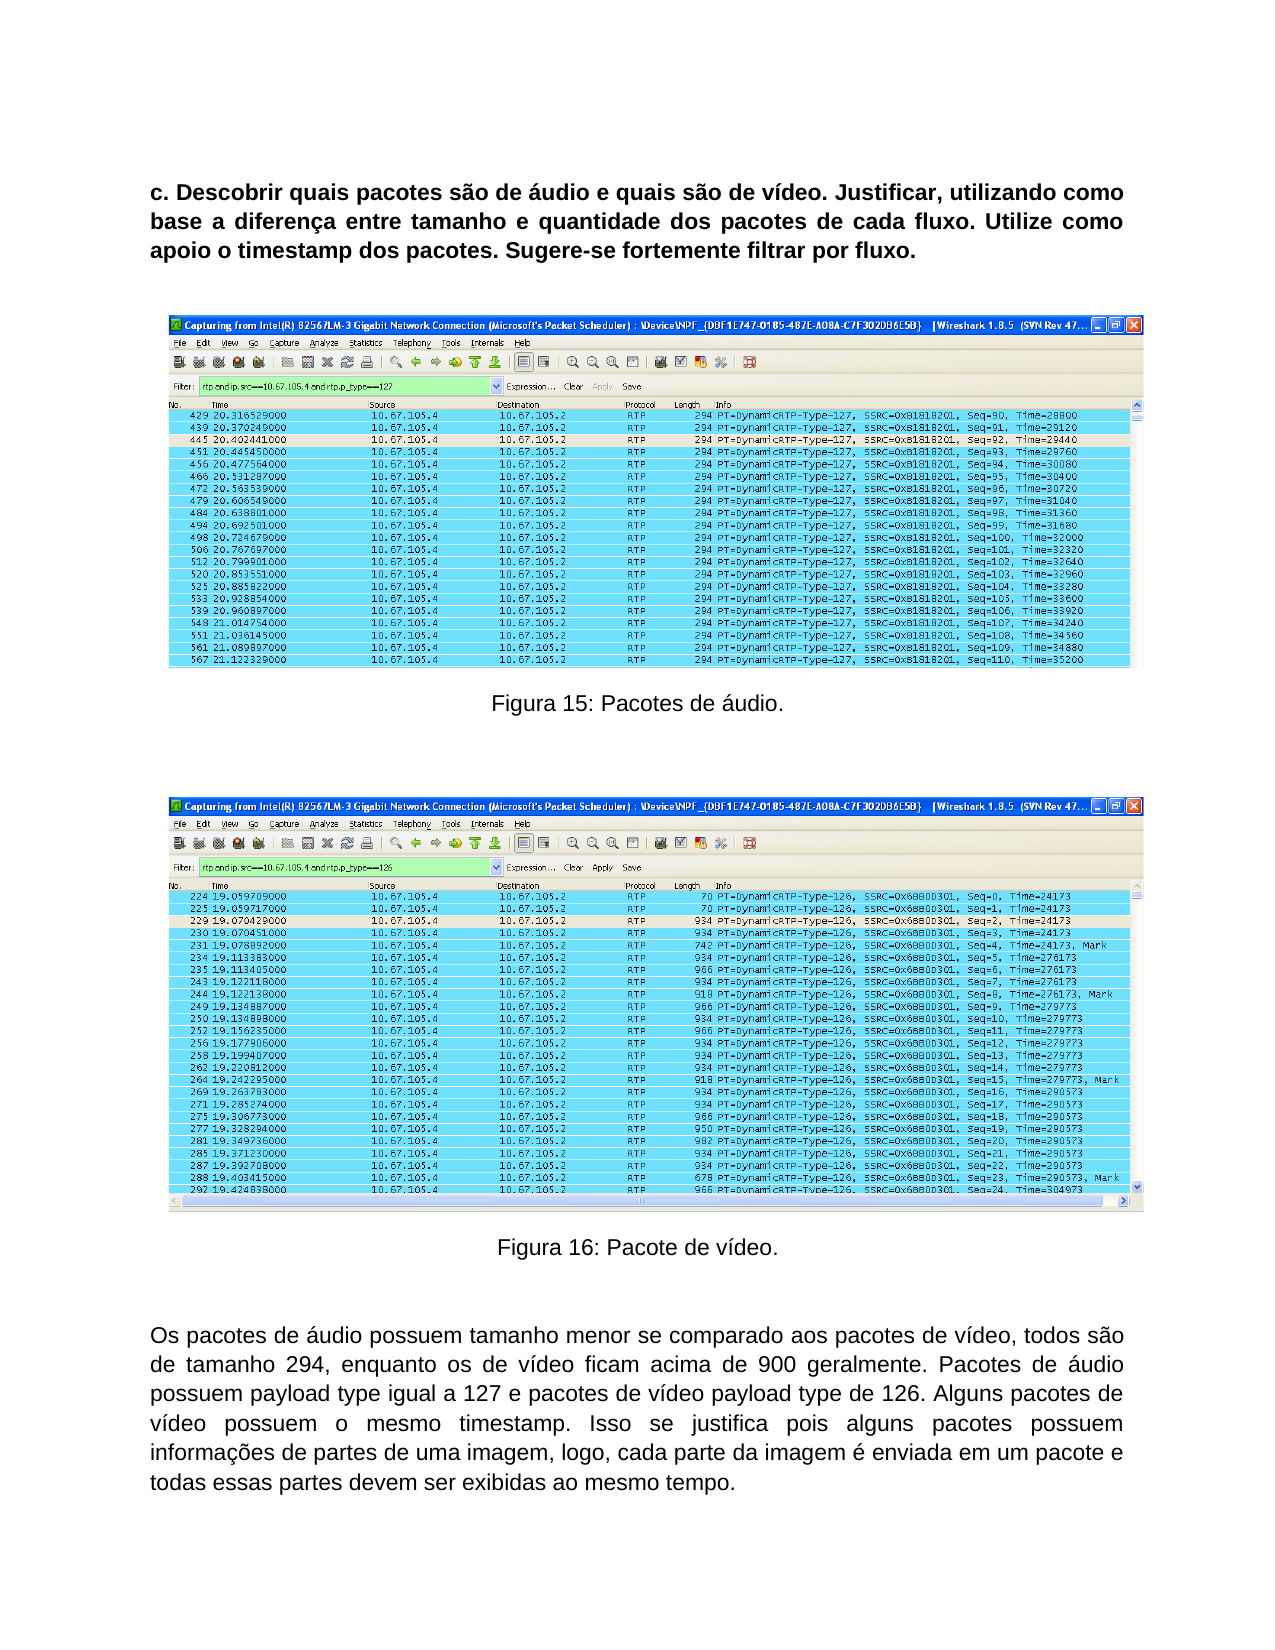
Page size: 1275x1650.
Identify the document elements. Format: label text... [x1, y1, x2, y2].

text Os pacotes de áudio possuem tamanho menor se comparado aos pacotes de vídeo, todos são de tamanho 294, enquanto os de vídeo ficam acima de 900 geralmente. Pacotes de áudio possuem payload type igual a 127 e pacotes de vídeo payload type de 126. Alguns pacotes de vídeo possuem o mesmo timestamp. Isso se justifica pois alguns pacotes possuem informações de partes de uma imagem, logo, cada parte da imagem é enviada em um pacote e todas essas partes devem ser exibidas ao mesmo tempo. [150, 1322, 1125, 1495]
text Figura 16: Pacote de vídeo. [150, 1234, 1125, 1260]
picture [168, 315, 1144, 668]
picture [168, 797, 1144, 1212]
text Figura 15: Pacotes de áudio. [150, 690, 1125, 716]
text c. Descobrir quais pacotes são de áudio e quais são de vídeo. Justificar, utilizando como base a diferença entre tamanho e quantidade dos pacotes de cada fluxo. Utilize como apoio o timestamp dos pacotes. Sugere-se fortemente filtrar por fluxo. [150, 179, 1125, 264]
